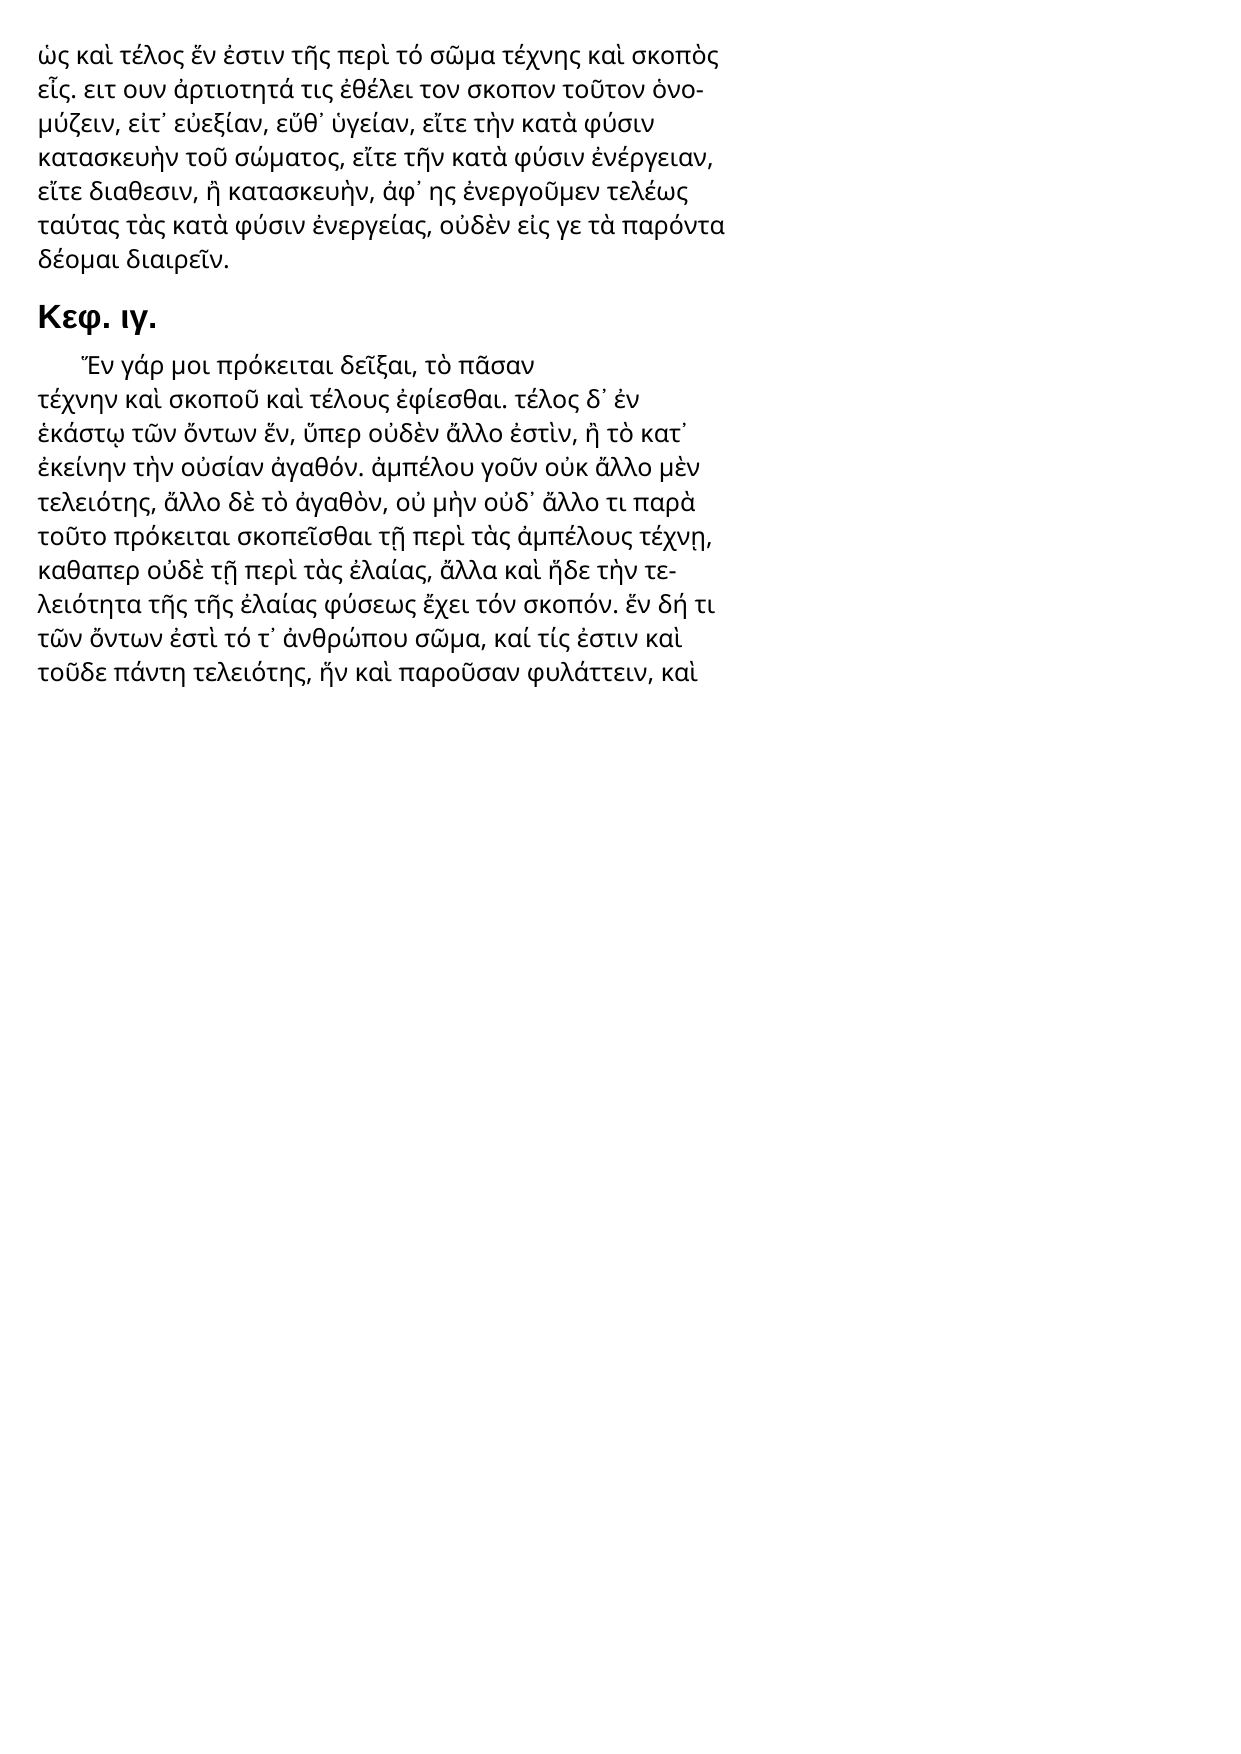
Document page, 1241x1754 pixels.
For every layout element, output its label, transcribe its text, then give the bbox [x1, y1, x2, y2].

text ὡς καὶ τέλος ἕν ἐστιν τῆς περὶ τό σῶμα τέχνης καὶ σκοπὸς εἶς. ειτ ουν ἀρτιοτητά τις ἐθέλει τον σκοπον τοῦτον ὁνο- μύζειν, εἰτ᾽ εὐεξίαν, εὕθ᾽ ὑγείαν, εἴτε τὴν κατὰ φύσιν κατασκευὴν τοῦ σώματος, εἴτε τῆν κατὰ φύσιν ἐνέργειαν, εἴτε διαθεσιν, ἢ κατασκευὴν, ἀφ᾽ ης ἐνεργοῦμεν τελέως ταύτας τὰς κατὰ φύσιν ἐνεργείας, οὐδὲν εἰς γε τὰ παρόντα δέομαι διαιρεῖν. [37, 37, 1203, 276]
subtitle Κεφ. ιγ. [37, 297, 1203, 335]
text Ἕν γάρ μοι πρόκειται δεῖξαι, τὸ πᾶσαν τέχνην καὶ σκοποῦ καὶ τέλους ἐφίεσθαι. τέλος δ᾽ ἐν ἑκάστῳ τῶν ὄντων ἕν, ὕπερ οὐδὲν ἄλλο ἐστὶν, ἢ τὸ κατ᾽ ἐκείνην τὴν οὐσίαν ἀγαθόν. ἀμπέλου γοῦν οὐκ ἄλλο μὲν τελειότης, ἄλλο δὲ τὸ ἀγαθὸν, οὐ μὴν οὐδ᾽ ἄλλο τι παρὰ τοῦτο πρόκειται σκοπεῖσθαι τῇ περὶ τὰς ἀμπέλους τέχνῃ, καθαπερ οὐδὲ τῇ περὶ τὰς ἐλαίας, ἄλλα καὶ ἥδε τὴν τε- λειότητα τῆς τῆς ἐλαίας φύσεως ἔχει τόν σκοπόν. ἕν δή τι τῶν ὄντων ἐστὶ τό τ᾽ ἀνθρώπου σῶμα, καί τίς ἐστιν καὶ τοῦδε πάντη τελειότης, ἥν καὶ παροῦσαν φυλάττειν, καὶ [37, 348, 1203, 688]
